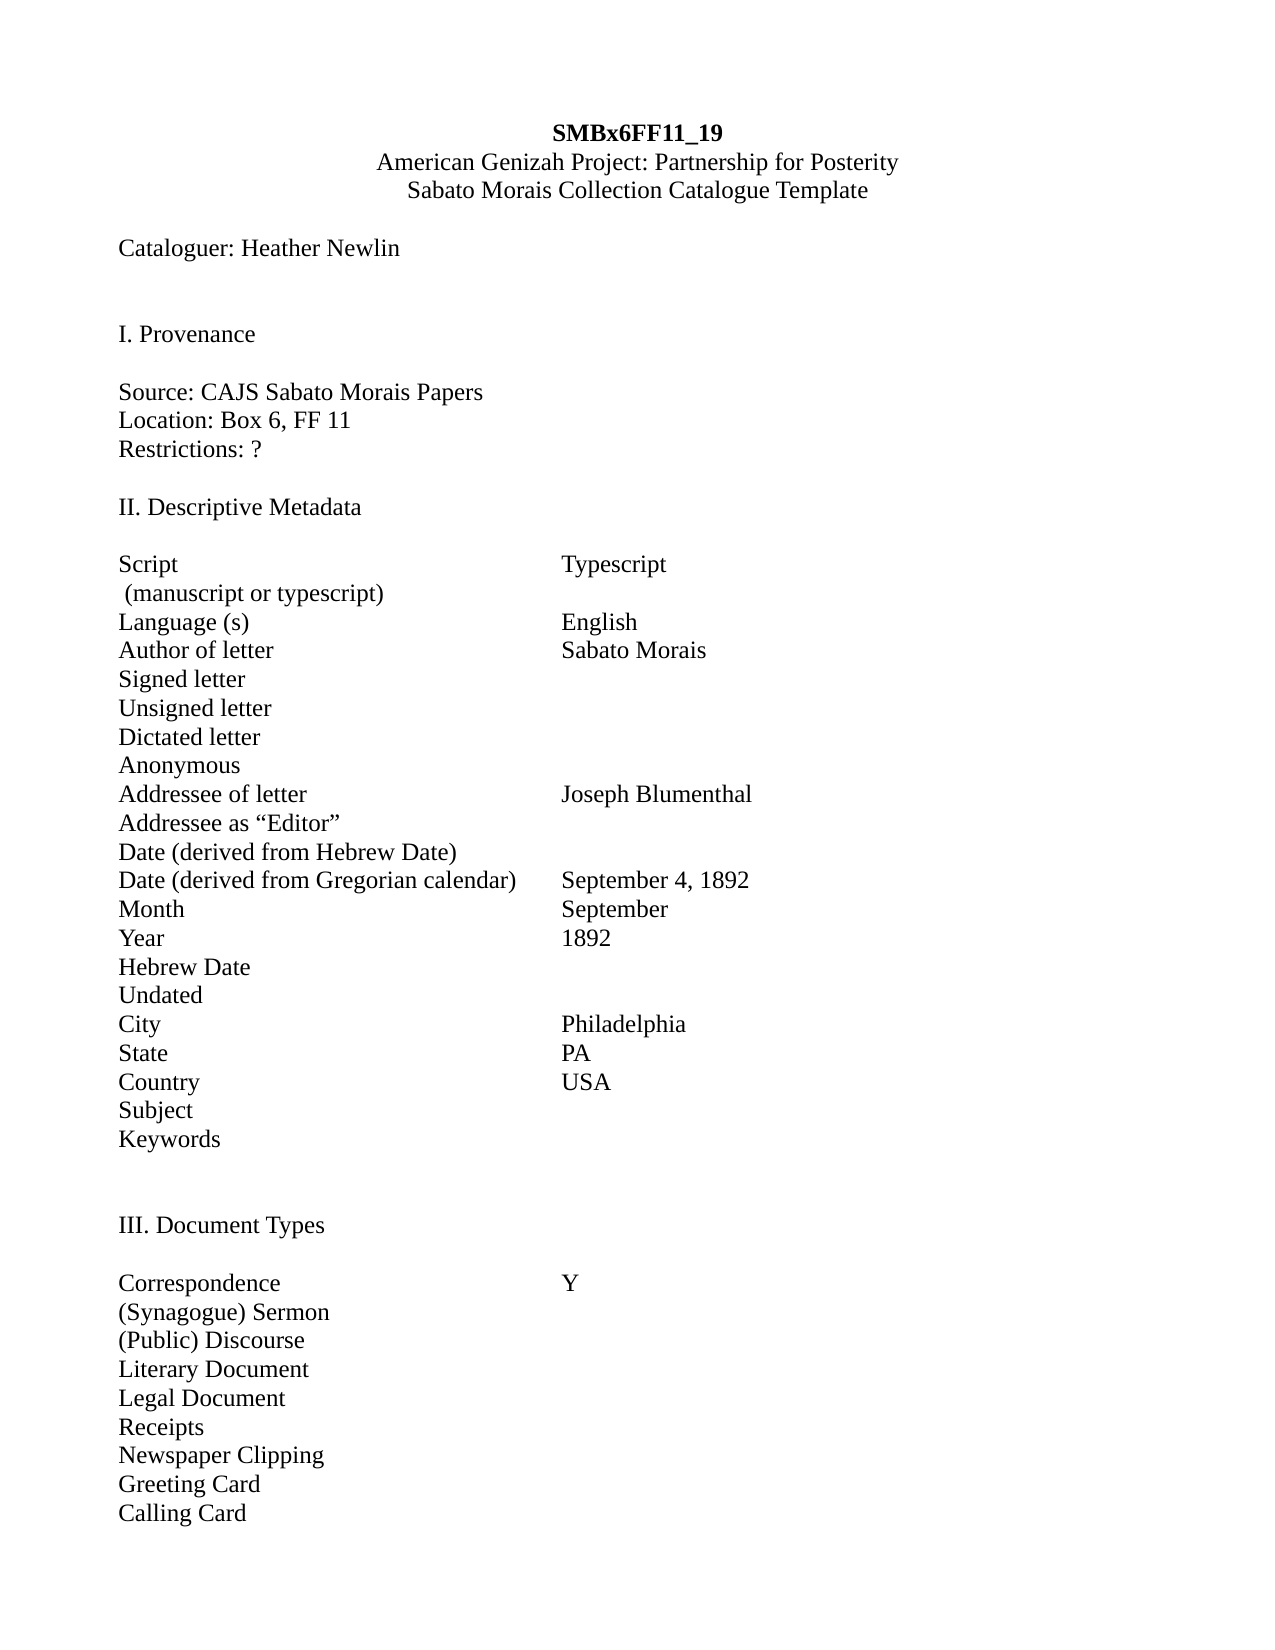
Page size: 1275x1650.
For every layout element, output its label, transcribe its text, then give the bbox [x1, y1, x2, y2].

text Addressee of letter Joseph Blumenthal [118, 779, 1157, 808]
text Cataloguer: Heather Newlin [118, 233, 1157, 262]
text Date (derived from Hebrew Date) [118, 837, 1157, 866]
text Month September [118, 894, 1157, 923]
text Anonymous [118, 751, 1157, 779]
text State PA [118, 1038, 1157, 1067]
text Script Typescript [118, 549, 1157, 578]
text SMBx6FF11_19 [118, 118, 1157, 147]
text III. Document Types [118, 1211, 1157, 1239]
text Undated [118, 981, 1157, 1009]
text Restrictions: ? [118, 434, 1157, 463]
text Dictated letter [118, 722, 1157, 751]
text Signed letter [118, 664, 1157, 693]
text Language (s) English [118, 607, 1157, 636]
text American Genizah Project: Partnership for Posterity [118, 147, 1157, 176]
text II. Descriptive Metadata [118, 492, 1157, 521]
text Subject [118, 1096, 1157, 1124]
text I. Provenance [118, 319, 1157, 348]
text Source: CAJS Sabato Morais Papers [118, 377, 1157, 406]
text (Synagogue) Sermon [118, 1297, 1157, 1326]
text Hebrew Date [118, 952, 1157, 981]
text Correspondence Y [118, 1268, 1157, 1297]
text Keywords [118, 1124, 1157, 1153]
text Author of letter Sabato Morais [118, 636, 1157, 664]
text City Philadelphia [118, 1009, 1157, 1038]
text Sabato Morais Collection Catalogue Template [118, 176, 1157, 204]
text Location: Box 6, FF 11 [118, 406, 1157, 434]
text Unsigned letter [118, 693, 1157, 722]
text Greeting Card [118, 1469, 1157, 1498]
text Receipts [118, 1412, 1157, 1441]
text Date (derived from Gregorian calendar) September 4, 1892 [118, 866, 1157, 894]
text Year 1892 [118, 923, 1157, 952]
text (Public) Discourse [118, 1326, 1157, 1354]
text Newspaper Clipping [118, 1441, 1157, 1469]
text Calling Card [118, 1498, 1157, 1527]
text Legal Document [118, 1383, 1157, 1412]
text Country USA [118, 1067, 1157, 1096]
text Literary Document [118, 1354, 1157, 1383]
text Addressee as “Editor” [118, 808, 1157, 837]
text (manuscript or typescript) [118, 578, 1157, 607]
